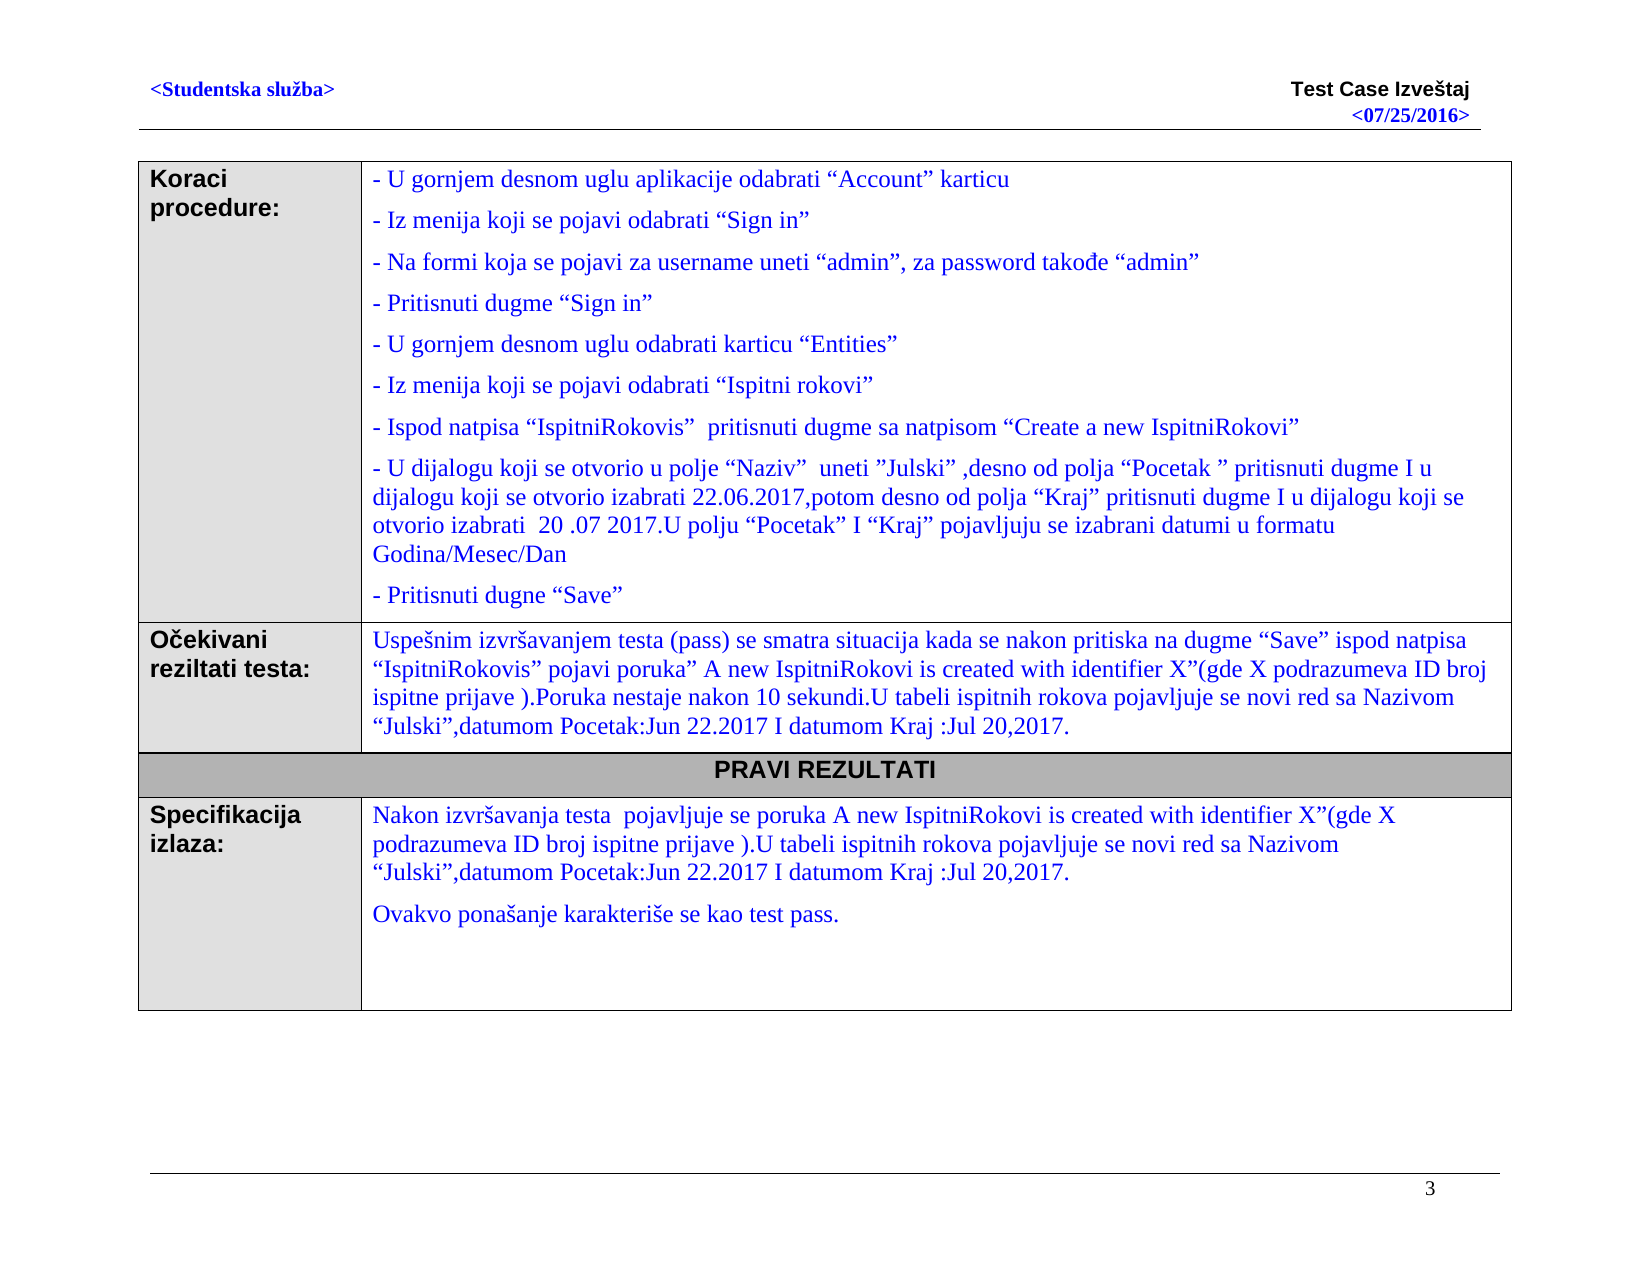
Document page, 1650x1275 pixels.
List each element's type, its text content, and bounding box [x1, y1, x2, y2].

table_cell - U gornjem desnom uglu aplikacije odabrati “Account” karticu - Iz menija koji se pojavi odabrati “Sign in” - Na formi koja se pojavi za username uneti “admin”, za password takođe “admin” - Pritisnuti dugme “Sign in” - U gornjem desnom uglu odabrati karticu “Entities” - Iz menija koji se pojavi odabrati “Ispitni rokovi” - Ispod natpisa “IspitniRokovis” pritisnuti dugme sa natpisom “Create a new IspitniRokovi” - U dijalogu koji se otvorio u polje “Naziv” uneti ”Julski” ,desno od polja “Pocetak ” pritisnuti dugme I u dijalogu koji se otvorio izabrati 22.06.2017,potom desno od polja “Kraj” pritisnuti dugme I u dijalogu koji se otvorio izabrati 20 .07 2017.U polju “Pocetak” I “Kraj” pojavljuju se izabrani datumi u formatu Godina/Mesec/Dan - Pritisnuti dugne “Save” [362, 162, 1511, 622]
table_cell Uspešnim izvršavanjem testa (pass) se smatra situacija kada se nakon pritiska na dugme “Save” ispod natpisa “IspitniRokovis” pojavi poruka” A new IspitniRokovi is created with identifier X”(gde X podrazumeva ID broj ispitne prijave ).Poruka nestaje nakon 10 sekundi.U tabeli ispitnih rokova pojavljuje se novi red sa Nazivom “Julski”,datumom Pocetak:Jun 22.2017 I datumom Kraj :Jul 20,2017. [362, 623, 1511, 752]
table_cell PRAVI REZULTATI [139, 754, 1511, 797]
table_cell Očekivani reziltati testa: [139, 623, 361, 752]
table_cell Specifikacija izlaza: [139, 798, 361, 1010]
table_cell Nakon izvršavanja testa pojavljuje se poruka A new IspitniRokovi is created with identifier X”(gde X podrazumeva ID broj ispitne prijave ).U tabeli ispitnih rokova pojavljuje se novi red sa Nazivom “Julski”,datumom Pocetak:Jun 22.2017 I datumom Kraj :Jul 20,2017. Ovakvo ponašanje karakteriše se kao test pass. [362, 798, 1511, 1010]
table_cell Koraci procedure: [139, 162, 361, 622]
